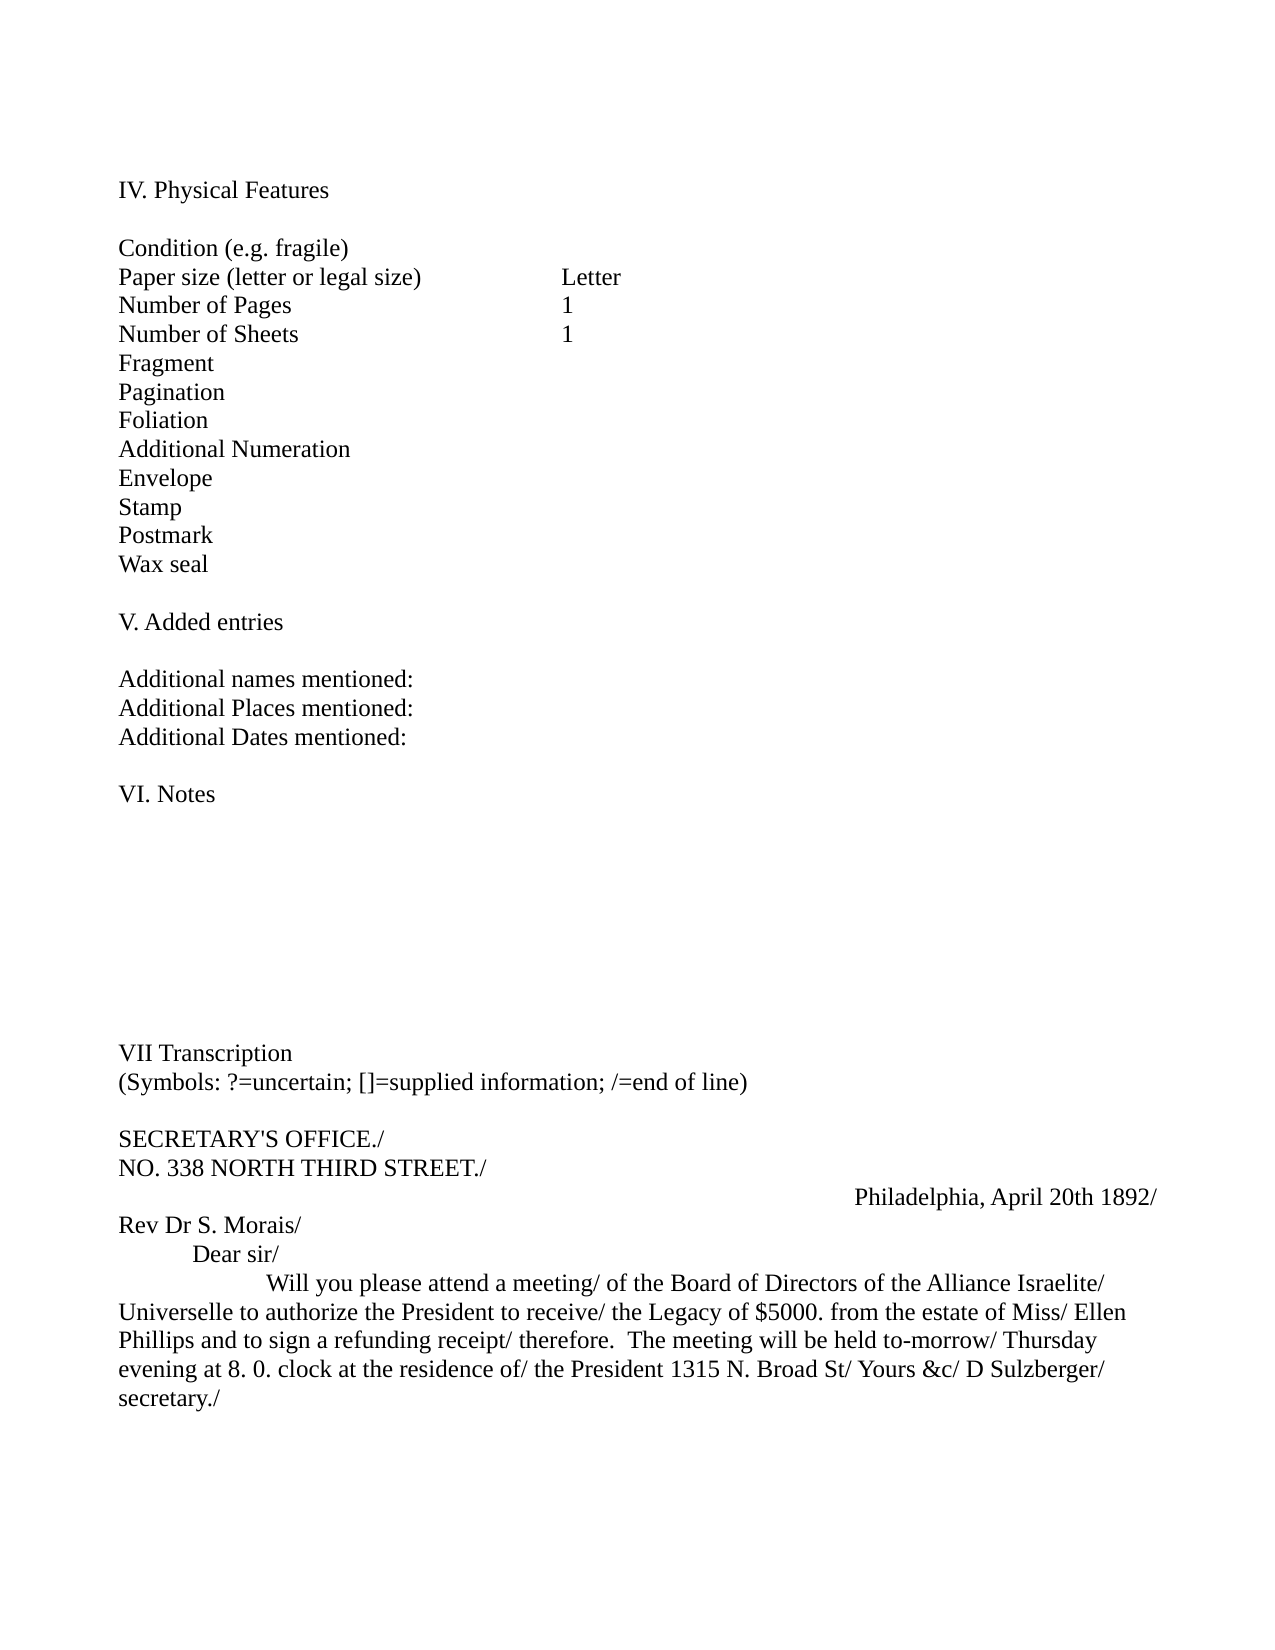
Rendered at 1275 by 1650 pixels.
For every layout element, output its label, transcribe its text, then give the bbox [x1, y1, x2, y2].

text IV. Physical Features [118, 176, 1157, 204]
text VII Transcription [118, 1038, 1157, 1067]
text Will you please attend a meeting/ of the Board of Directors of the Alliance Israelite/ Universelle to authorize the President to receive/ the Legacy of $5000. from the estate of Miss/ Ellen Phillips and to sign a refunding receipt/ therefore. The meeting will be held to-morrow/ Thursday evening at 8. 0. clock at the residence of/ the President 1315 N. Broad St/ Yours &c/ D Sulzberger/ secretary./ [118, 1268, 1157, 1412]
text Additional Dates mentioned: [118, 722, 1157, 751]
text Dear sir/ [118, 1239, 1157, 1268]
text SECRETARY'S OFFICE./ [118, 1124, 1157, 1153]
text Foliation [118, 406, 1157, 434]
text Wax seal [118, 549, 1157, 578]
text Number of Sheets 1 [118, 319, 1157, 348]
text Postma rk [118, 521, 1157, 549]
text Philadelphia, April 20th 1892/ [118, 1182, 1157, 1211]
text V. Added entries [118, 607, 1157, 636]
text Rev Dr S. Morais/ [118, 1211, 1157, 1239]
text Number of Pages 1 [118, 291, 1157, 319]
text (Symbols: ?=uncertain; []=supplied information; /=end of line) [118, 1067, 1157, 1096]
text Additional names mentioned: [118, 664, 1157, 693]
text Envelope [118, 463, 1157, 492]
text NO. 338 NORTH THIRD STREET./ [118, 1153, 1157, 1182]
text Fragment [118, 348, 1157, 377]
text Stamp [118, 492, 1157, 521]
text Condition (e.g. fragile) [118, 233, 1157, 262]
text Pagination [118, 377, 1157, 406]
text Paper size (letter or legal size) Letter [118, 262, 1157, 291]
text Additional Places mentioned: [118, 693, 1157, 722]
text Additional Numeration [118, 434, 1157, 463]
text VI. Notes [118, 779, 1157, 808]
